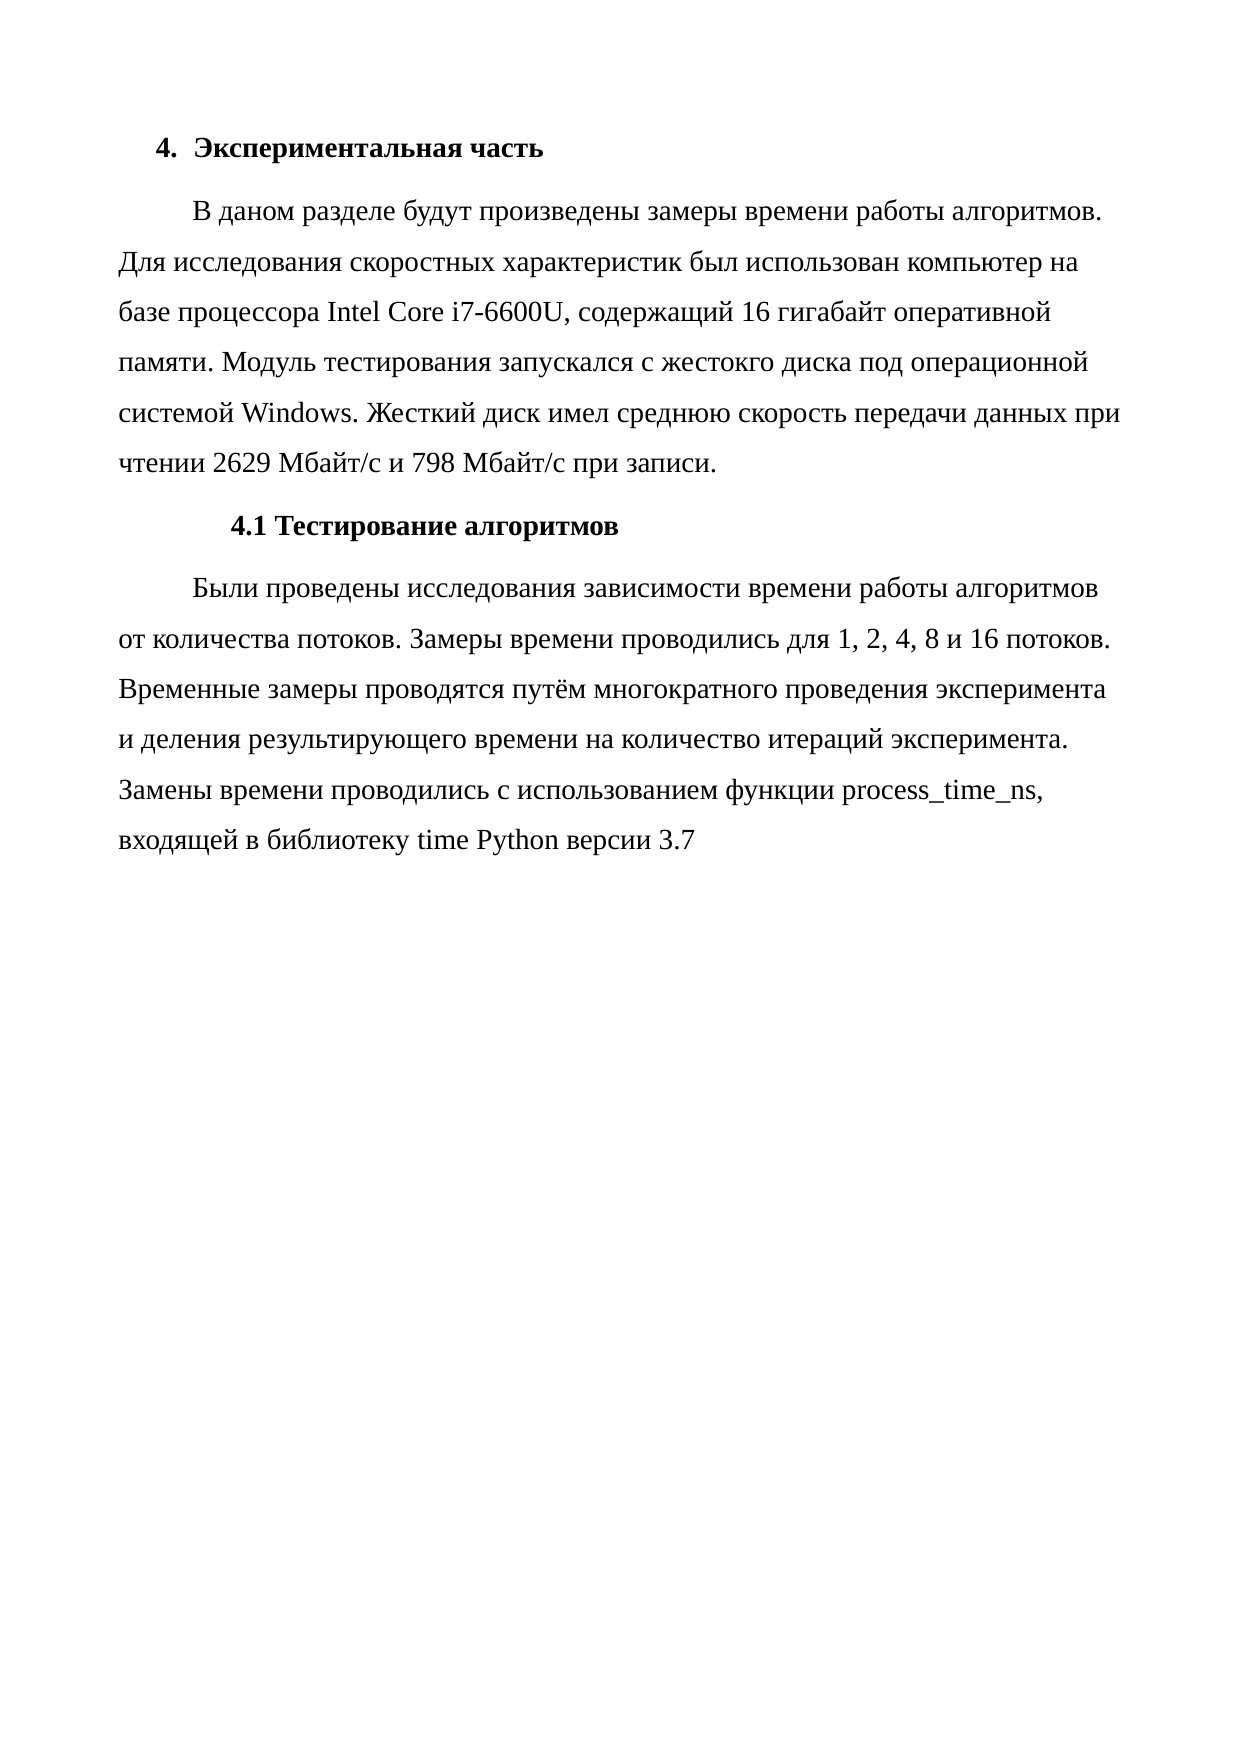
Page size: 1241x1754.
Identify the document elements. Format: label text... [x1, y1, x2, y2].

list 4.1 Тестирование алгоритмов [193, 508, 1122, 541]
text В даном разделе будут произведены замеры времени работы алгоритмов. Для исследования скоростных характеристик был использован компьютер на базе процессора Intel Core i7-6600U, содержащий 16 гигабайт оперативной памяти. Модуль тестирования запускался с жестокго диска под операционной системой Windows. Жесткий диск имел среднюю скорость передачи данных при чтении 2629 Мбайт/с и 798 Мбайт/с при записи. [118, 193, 1122, 478]
list Экспериментальная часть [156, 131, 1122, 164]
text Были проведены исследования зависимости времени работы алгоритмов от количества потоков. Замеры времени проводились для 1, 2, 4, 8 и 16 потоков. Временные замеры проводятся путём многократного проведения эксперимента и деления результирующего времени на количество итераций эксперимента. Замены времени проводились с использованием функции process_time_ns, входящей в библиотеку time Python версии 3.7 [118, 571, 1122, 856]
